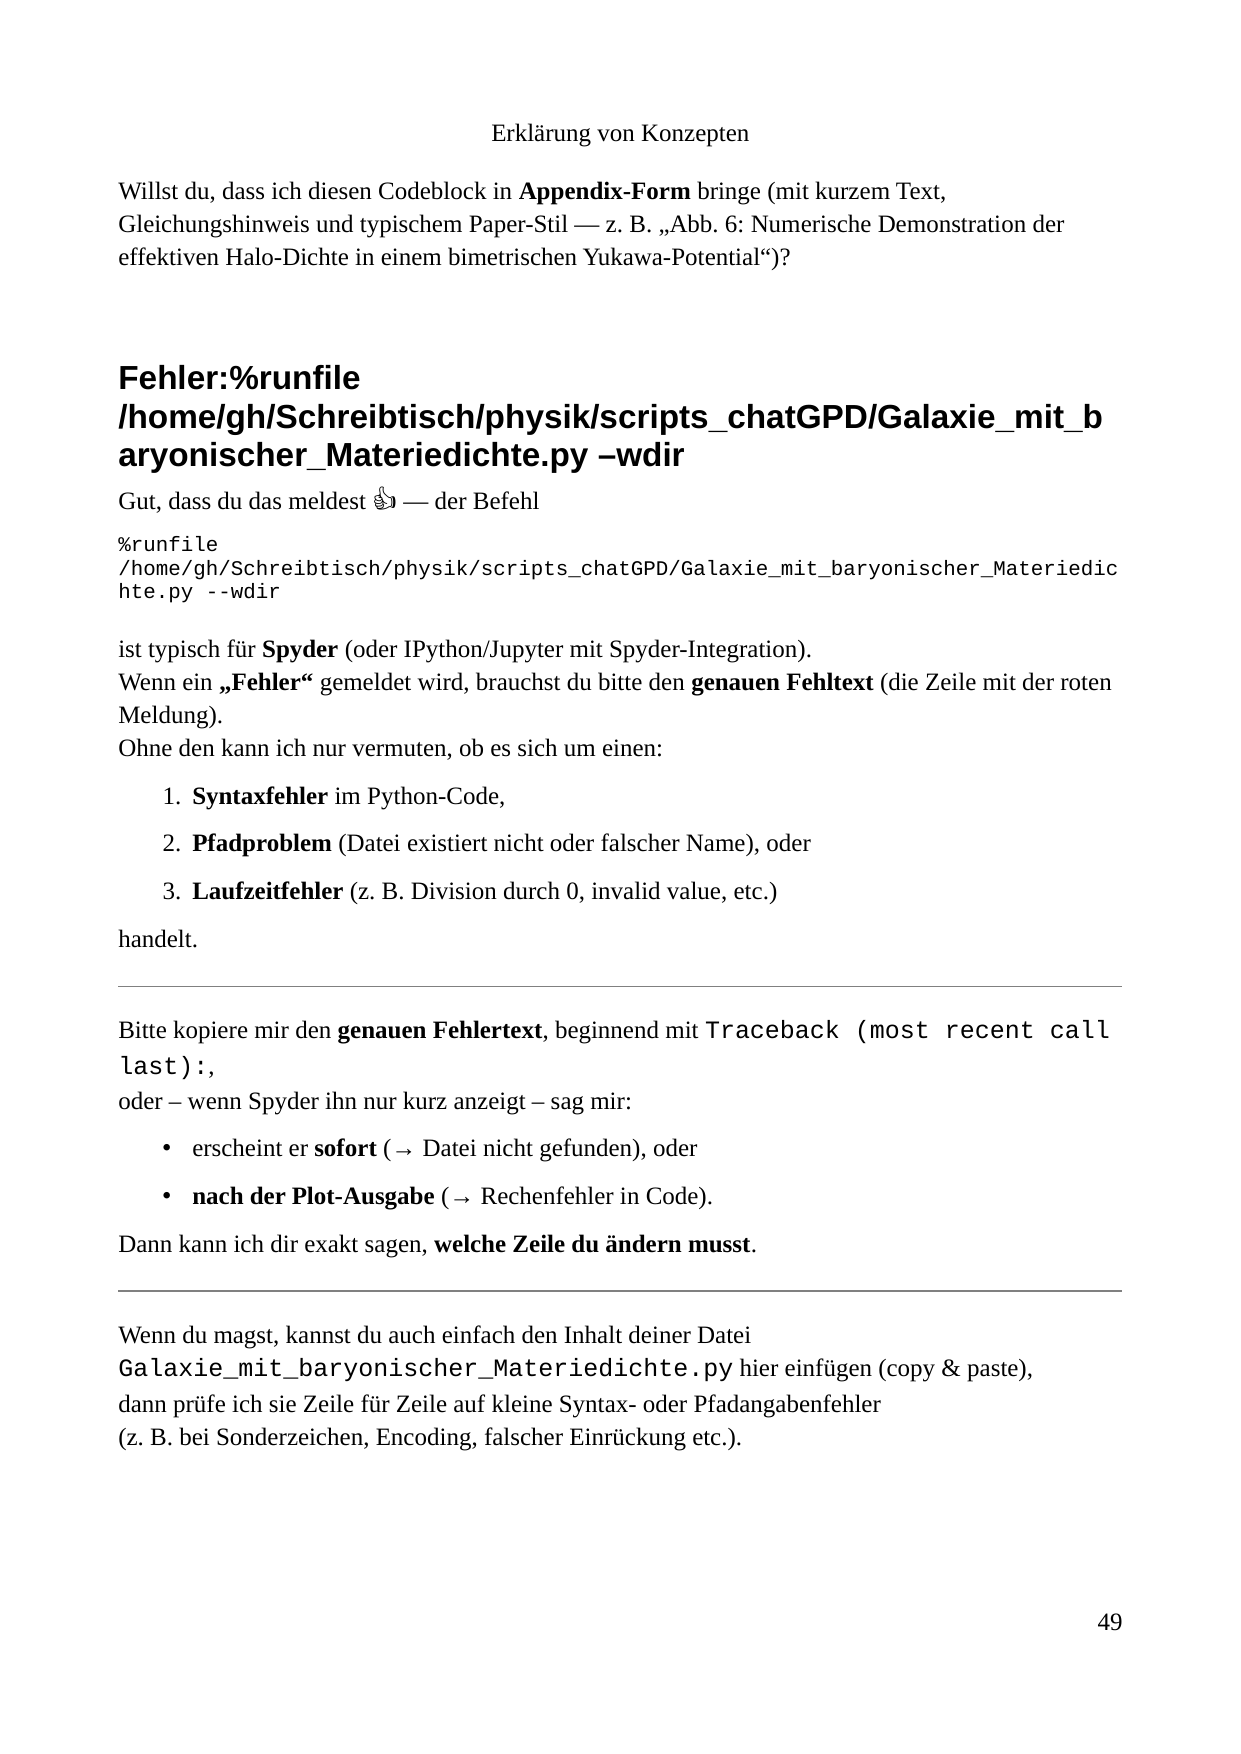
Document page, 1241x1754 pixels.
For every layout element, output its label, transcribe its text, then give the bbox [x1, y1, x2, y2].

list erscheint er sofort (→ Datei nicht gefunden), oder [162, 1133, 1122, 1162]
list Syntaxfehler im Python-Code, [162, 781, 1122, 810]
text Bitte kopiere mir den genauen Fehlertext, beginnend mit Traceback (most recent call last):, oder – wenn Spyder ihn nur kurz anzeigt – sag mir: [118, 1016, 1122, 1114]
text Gut, dass du das meldest 👍 — der Befehl [118, 486, 1122, 515]
text Wenn du magst, kannst du auch einfach den Inhalt deiner Datei Galaxie_mit_baryonischer_Materiedichte.py hier einfügen (copy & paste), dann prüfe ich sie Zeile für Zeile auf kleine Syntax- oder Pfadangabenfehler (z. B. bei Sonderzeichen, Encoding, falscher Einrückung etc.). [118, 1321, 1122, 1450]
list Pfadproblem (Datei existiert nicht oder falscher Name), oder [162, 828, 1122, 857]
list Laufzeitfehler (z. B. Division durch 0, invalid value, etc.) [162, 876, 1122, 905]
text ist typisch für Spyder (oder IPython/Jupyter mit Spyder-Integration). Wenn ein „Fehler“ gemeldet wird, brauchst du bitte den genauen Fehltext (die Zeile mit der roten Meldung). Ohne den kann ich nur vermuten, ob es sich um einen: [118, 634, 1122, 762]
list nach der Plot-Ausgabe (→ Rechenfehler in Code). [162, 1181, 1122, 1210]
text Willst du, dass ich diesen Codeblock in Appendix-Form bringe (mit kurzem Text, Gleichungshinweis und typischem Paper-Stil — z. B. „Abb. 6: Numerische Demonstration der effektiven Halo-Dichte in einem bimetrischen Yukawa-Potential“)? [118, 176, 1122, 271]
text Dann kann ich dir exakt sagen, welche Zeile du ändern musst. [118, 1229, 1122, 1257]
text handelt. [118, 924, 1122, 952]
text %runfile /home/gh/Schreibtisch/physik/scripts_chatGPD/Galaxie_mit_baryonischer_Materiedichte.py --wdir [118, 534, 1122, 605]
subtitle Fehler:%runfile /home/gh/Schreibtisch/physik/scripts_chatGPD/Galaxie_mit_baryonischer_Materiedichte.py –wdir [118, 358, 1122, 474]
